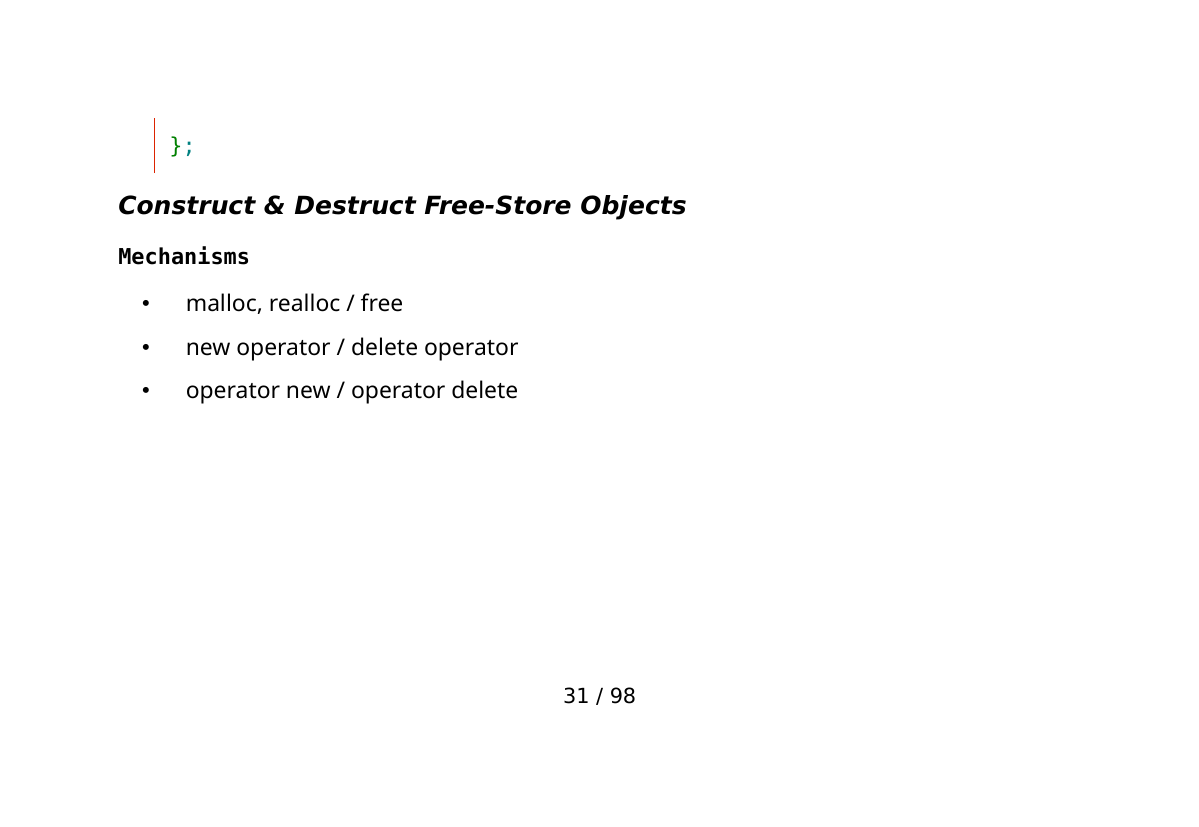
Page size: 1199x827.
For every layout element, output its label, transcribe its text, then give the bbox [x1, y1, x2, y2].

subtitle new operator / delete operator [142, 330, 1081, 362]
title Construct & Destruct Free-Store Objects [118, 191, 1081, 220]
subtitle malloc, realloc / free [142, 287, 1081, 318]
text }; [155, 118, 1081, 173]
title Mechanisms [118, 244, 1081, 269]
subtitle operator new / operator delete [142, 373, 1081, 405]
